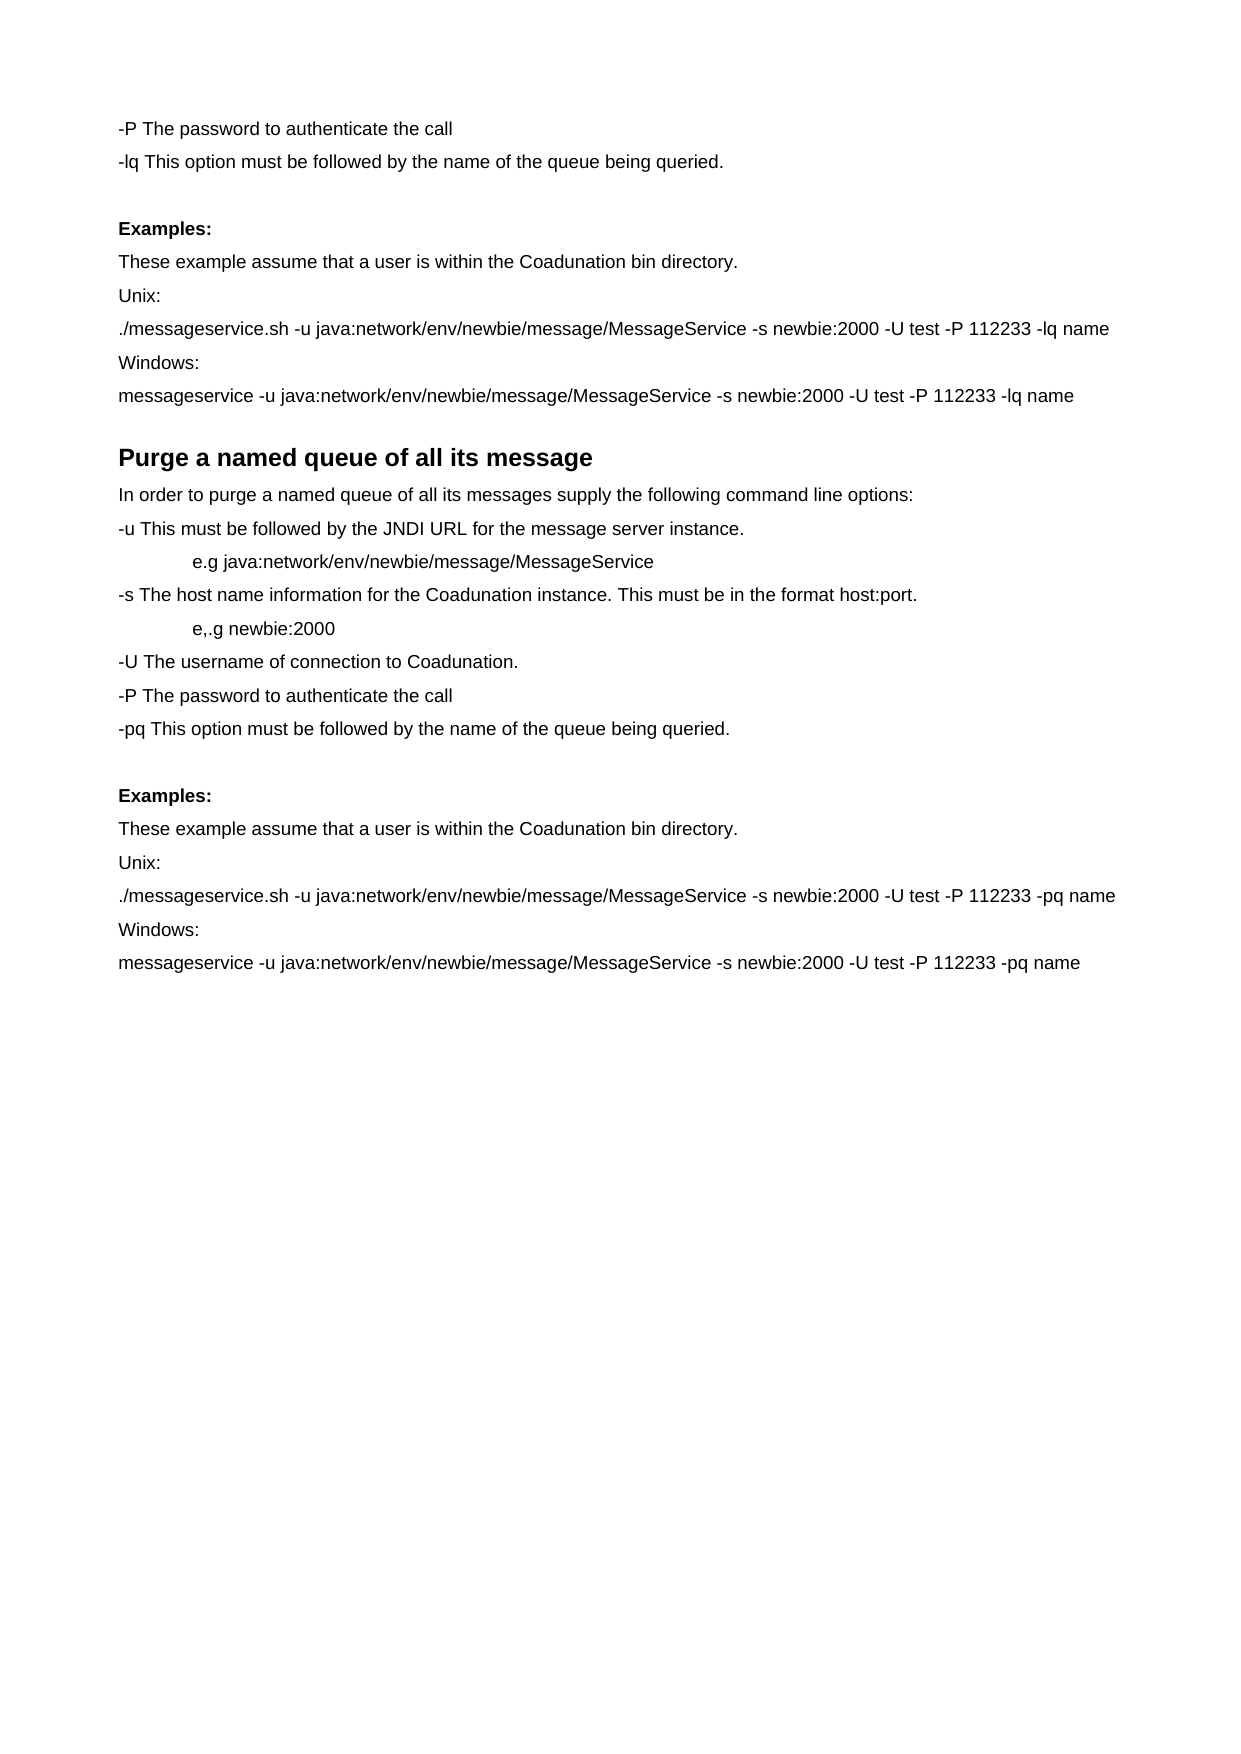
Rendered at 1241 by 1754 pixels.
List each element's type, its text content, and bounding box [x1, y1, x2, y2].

text Unix: [118, 285, 1122, 306]
text ./messageservice.sh -u java:network/env/newbie/message/MessageService -s newbie:2000 -U test -P 112233 -pq name [118, 886, 1122, 907]
text Windows: [118, 352, 1122, 373]
text ./messageservice.sh -u java:network/env/newbie/message/MessageService -s newbie:2000 -U test -P 112233 -lq name [118, 319, 1122, 340]
text Windows: [118, 919, 1122, 940]
text e.g java:network/env/newbie/message/MessageService [192, 551, 1122, 572]
text These example assume that a user is within the Coadunation bin directory. [118, 252, 1122, 273]
text -pq This option must be followed by the name of the queue being queried. [118, 718, 1122, 739]
text -P The password to authenticate the call [118, 118, 1122, 139]
text e,.g newbie:2000 [192, 618, 1122, 639]
text Examples: [118, 785, 1122, 806]
subtitle Purge a named queue of all its message [118, 444, 1122, 472]
text Examples: [118, 218, 1122, 239]
text messageservice -u java:network/env/newbie/message/MessageService -s newbie:2000 -U test -P 112233 -pq name [118, 953, 1122, 973]
text -lq This option must be followed by the name of the queue being queried. [118, 152, 1122, 172]
text messageservice -u java:network/env/newbie/message/MessageService -s newbie:2000 -U test -P 112233 -lq name [118, 386, 1122, 407]
text -s The host name information for the Coadunation instance. This must be in the format host:port. [118, 585, 1122, 606]
text Unix: [118, 852, 1122, 873]
text In order to purge a named queue of all its messages supply the following command line options: [118, 484, 1122, 505]
text -u This must be followed by the JNDI URL for the message server instance. [118, 518, 1122, 539]
text -P The password to authenticate the call [118, 685, 1122, 706]
text -U The username of connection to Coadunation. [118, 652, 1122, 673]
text These example assume that a user is within the Coadunation bin directory. [118, 819, 1122, 840]
